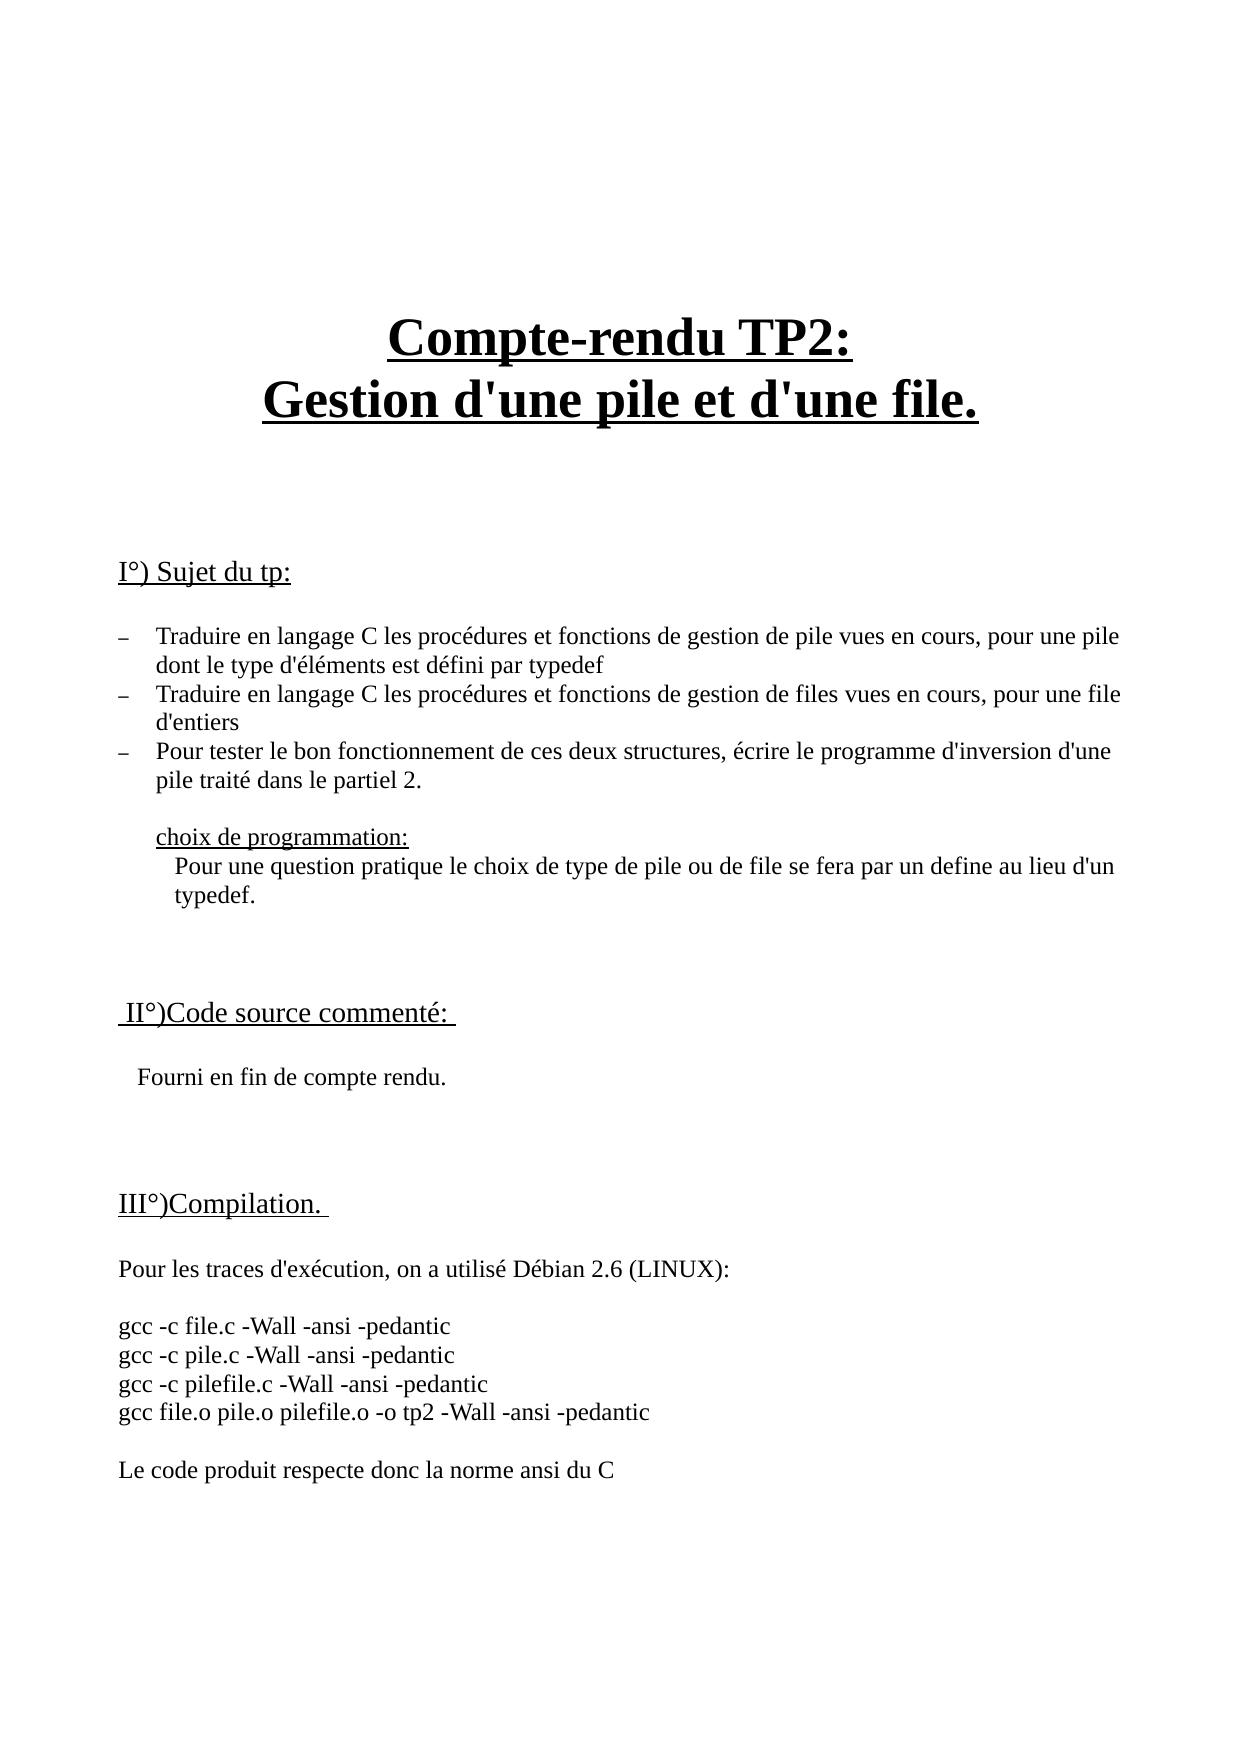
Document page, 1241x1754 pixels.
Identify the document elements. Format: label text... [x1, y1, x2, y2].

text Gestion d'une pile et d'une file. [118, 367, 1122, 429]
text Compte-rendu TP2: [118, 305, 1122, 367]
list d'entiers [118, 707, 1122, 736]
list Traduire en langage C les procédures et fonctions de gestion de pile vues en cours, pour une pile dont le type d'éléments est défini par typedef [118, 621, 1122, 679]
text gcc -c pile.c -Wall -ansi -pedantic [118, 1340, 1122, 1369]
text gcc file.o pile.o pilefile.o -o tp2 -Wall -ansi -pedantic [118, 1397, 1122, 1426]
text gcc -c file.c -Wall -ansi -pedantic [118, 1311, 1122, 1340]
list Pour tester le bon fonctionnement de ces deux structures, écrire le programme d'inversion d'une pile traité dans le partiel 2. [118, 736, 1122, 794]
text Le code produit respecte donc la norme ansi du C [118, 1455, 1122, 1484]
text gcc -c pilefile.c -Wall -ansi -pedantic [118, 1369, 1122, 1397]
text I°) Sujet du tp: [118, 554, 1122, 588]
text typedef. [118, 880, 1122, 909]
text choix de programmation: [118, 822, 1122, 851]
list Traduire en langage C les procédures et fonctions de gestion de files vues en cours, pour une file [118, 679, 1122, 707]
text Pour une question pratique le choix de type de pile ou de file se fera par un define au lieu d'un [118, 851, 1122, 880]
text Fourni en fin de compte rendu. [118, 1062, 1122, 1091]
text II°)Code source commenté: [118, 995, 1122, 1028]
text Pour les traces d'exécution, on a utilisé Débian 2.6 (LINUX): [118, 1254, 1122, 1282]
text III°)Compilation. [118, 1187, 1122, 1220]
